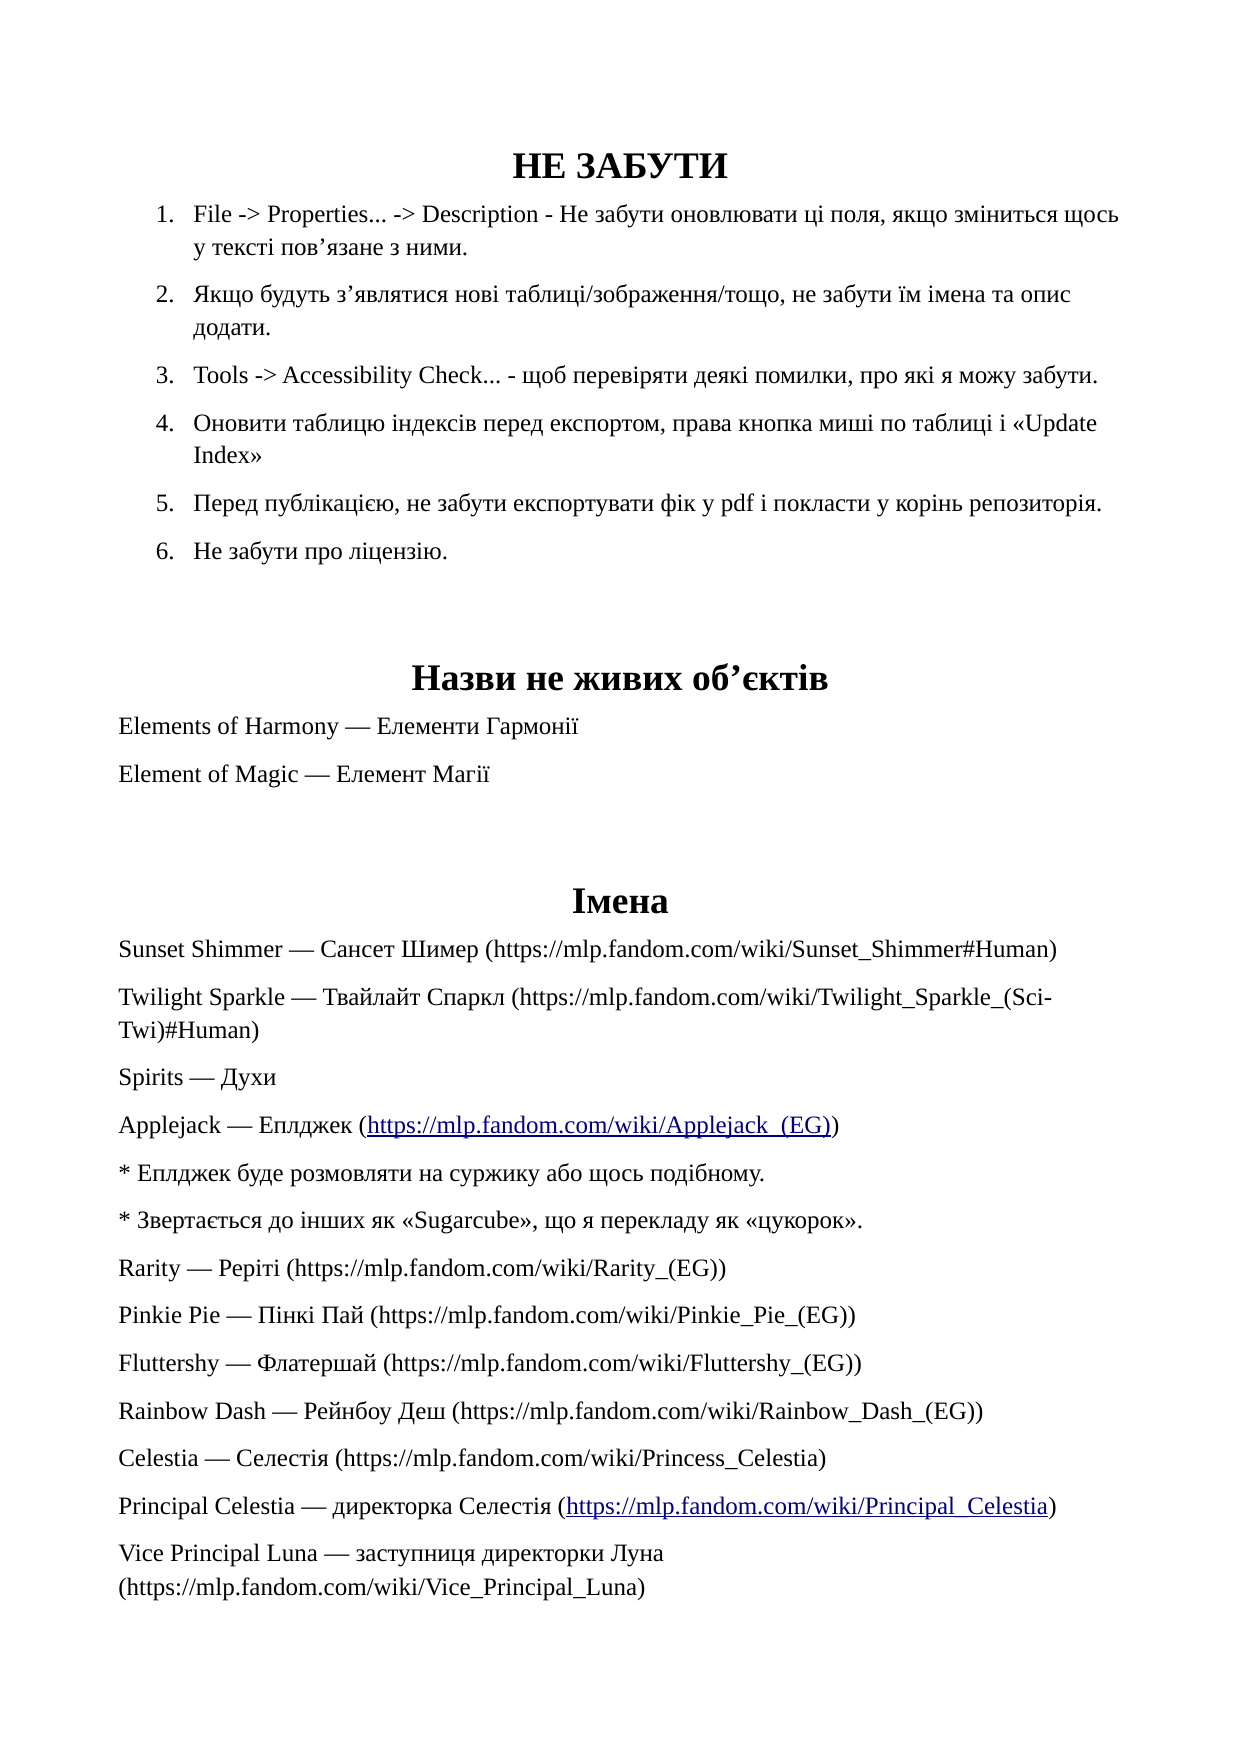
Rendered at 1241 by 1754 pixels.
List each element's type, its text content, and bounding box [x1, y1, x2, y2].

text Applejack — Еплджек (https://mlp.fandom.com/wiki/Applejack_(EG)) [118, 1110, 1122, 1139]
text Principal Celestia — директорка Селестія (https://mlp.fandom.com/wiki/Principal_Celestia) [118, 1491, 1122, 1520]
text Elements of Harmony — Елементи Гармонії [118, 711, 1122, 740]
text Fluttershy — Флатершай (https://mlp.fandom.com/wiki/Fluttershy_(EG)) [118, 1348, 1122, 1377]
text Vice Principal Luna — заступниця директорки Луна (https://mlp.fandom.com/wiki/Vice_Principal_Luna) [118, 1538, 1122, 1600]
text Sunset Shimmer — Сансет Шимер (https://mlp.fandom.com/wiki/Sunset_Shimmer#Human) [118, 934, 1122, 963]
list Tools -> Accessibility Check... - щоб перевіряти деякі помилки, про які я можу забути. [156, 360, 1122, 389]
list Оновити таблицю індексів перед експортом, права кнопка миші по таблиці і «Update Index» [156, 408, 1122, 469]
text * Еплджек буде розмовляти на суржику або щось подібному. [118, 1158, 1122, 1186]
list Якщо будуть з’являтися нові таблиці/зображення/тощо, не забути їм імена та опис додати. [156, 279, 1122, 341]
text Pinkie Pie — Пінкі Пай (https://mlp.fandom.com/wiki/Pinkie_Pie_(EG)) [118, 1301, 1122, 1329]
subtitle Імена [118, 879, 1122, 922]
text Celestia — Селестія (https://mlp.fandom.com/wiki/Princess_Celestia) [118, 1443, 1122, 1472]
list Перед публікацією, не забути експортувати фік у pdf і покласти у корінь репозиторія. [156, 488, 1122, 517]
text Twilight Sparkle — Твайлайт Спаркл (https://mlp.fandom.com/wiki/Twilight_Sparkle_(Sci-Twi)#Human) [118, 982, 1122, 1044]
subtitle НЕ ЗАБУТИ [118, 143, 1122, 186]
text Spirits — Духи [118, 1062, 1122, 1091]
text Rarity — Реріті (https://mlp.fandom.com/wiki/Rarity_(EG)) [118, 1253, 1122, 1282]
list File -> Properties... -> Description - Не забути оновлювати ці поля, якщо зміниться щось у тексті пов’язане з ними. [156, 199, 1122, 261]
subtitle Назви не живих об’єктів [118, 656, 1122, 699]
text Rainbow Dash — Рейнбоу Деш (https://mlp.fandom.com/wiki/Rainbow_Dash_(EG)) [118, 1396, 1122, 1424]
text * Звертається до інших як «Sugarcube», що я перекладу як «цукорок». [118, 1205, 1122, 1234]
text Element of Magic — Елемент Магії [118, 759, 1122, 788]
list Не забути про ліцензію. [156, 536, 1122, 564]
